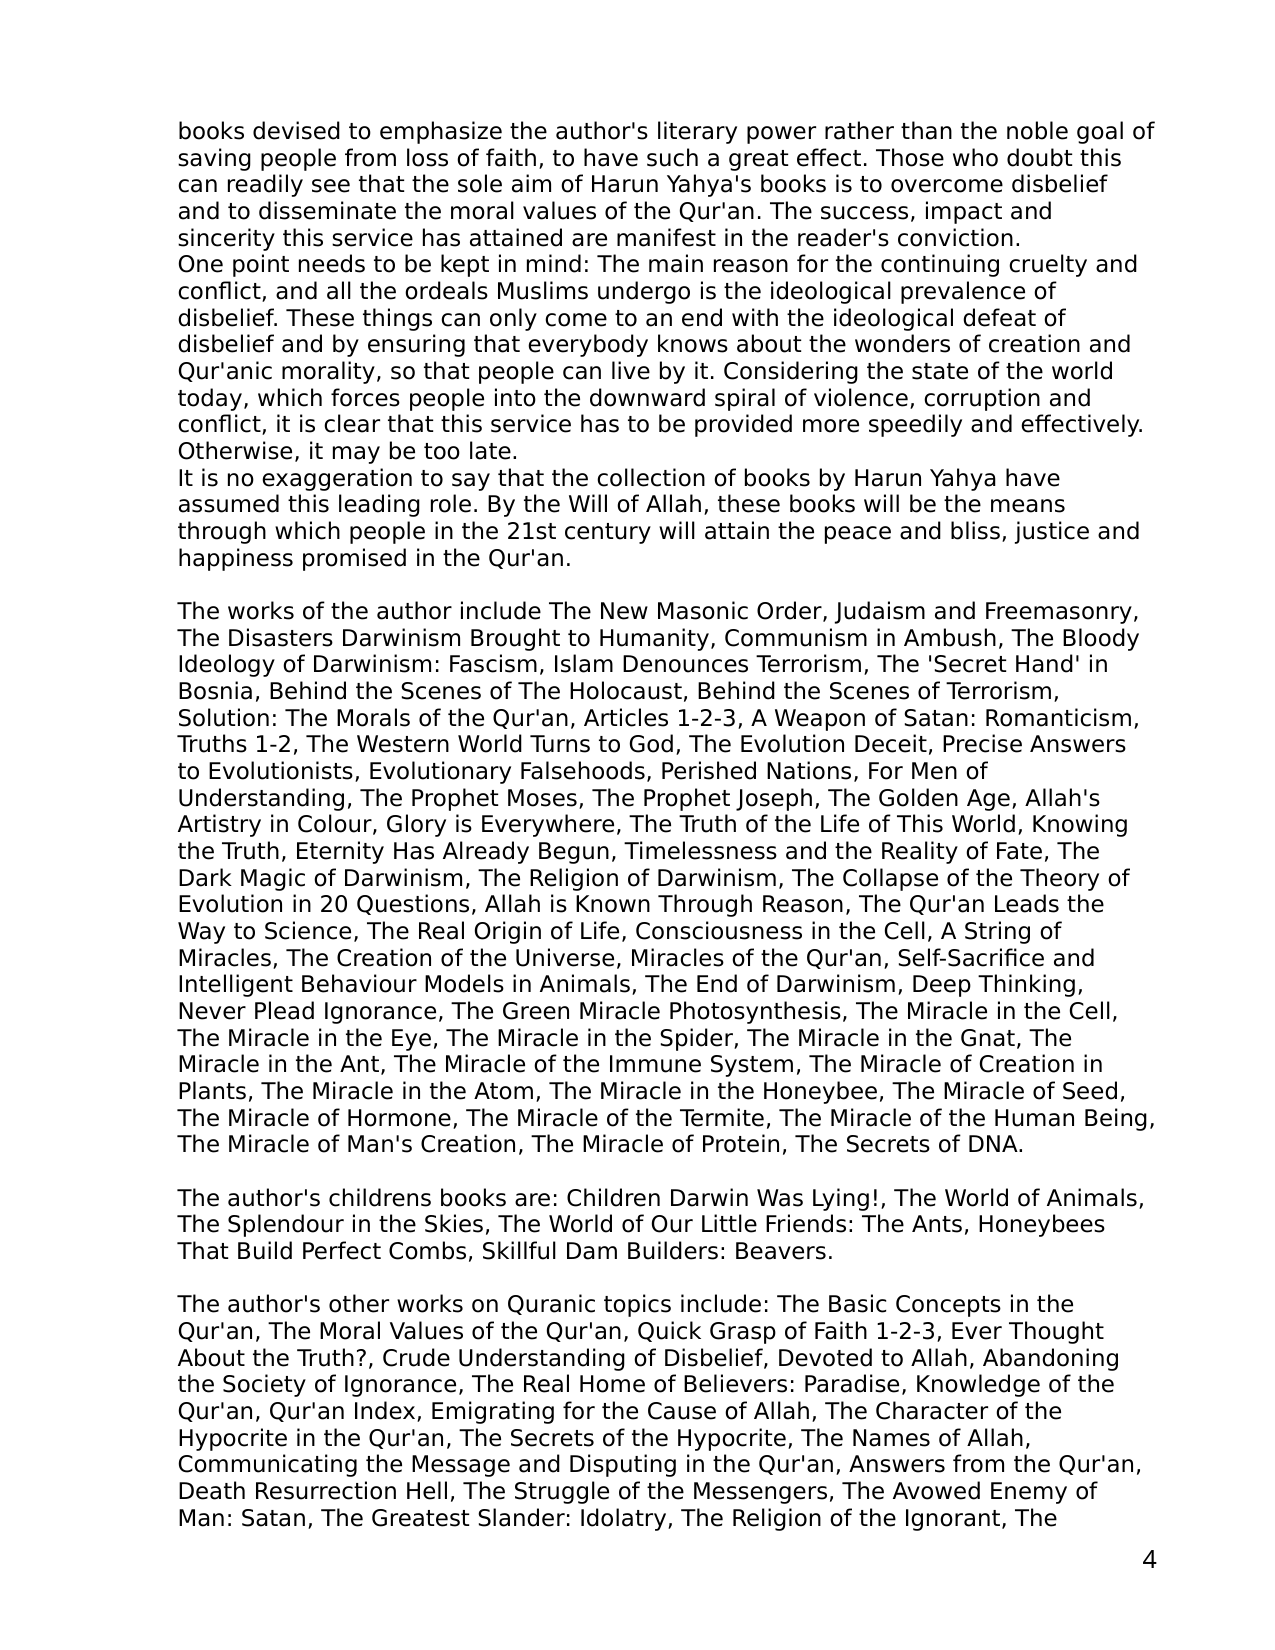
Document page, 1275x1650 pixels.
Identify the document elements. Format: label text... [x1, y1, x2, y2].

text It is no exaggeration to say that the collection of books by Harun Yahya have assumed this leading role. By the Will of Allah, these books will be the means through which people in the 21st century will attain the peace and bliss, justice and happiness promised in the Qur'an. [177, 465, 1157, 571]
text The author's childrens books are: Children Darwin Was Lying!, The World of Animals, The Splendour in the Skies, The World of Our Little Friends: The Ants, Honeybees That Build Perfect Combs, Skillful Dam Builders: Beavers. [177, 1185, 1157, 1265]
text The author's other works on Quranic topics include: The Basic Concepts in the Qur'an, The Moral Values of the Qur'an, Quick Grasp of Faith 1-2-3, Ever Thought About the Truth?, Crude Understanding of Disbelief, Devoted to Allah, Abandoning the Society of Ignorance, The Real Home of Believers: Paradise, Knowledge of the Qur'an, Qur'an Index, Emigrating for the Cause of Allah, The Character of the Hypocrite in the Qur'an, The Secrets of the Hypocrite, The Names of Allah, Communicating the Message and Disputing in the Qur'an, Answers from the Qur'an, Death Resurrection Hell, The Struggle of the Messengers, The Avowed Enemy of Man: Satan, The Greatest Slander: Idolatry, The Religion of the Ignorant, The [177, 1291, 1157, 1531]
text The works of the author include The New Masonic Order, Judaism and Freemasonry, The Disasters Darwinism Brought to Humanity, Communism in Ambush, The Bloody Ideology of Darwinism: Fascism, Islam Denounces Terrorism, The 'Secret Hand' in Bosnia, Behind the Scenes of The Holocaust, Behind the Scenes of Terrorism, Solution: The Morals of the Qur'an, Articles 1-2-3, A Weapon of Satan: Romanticism, Truths 1-2, The Western World Turns to God, The Evolution Deceit, Precise Answers to Evolutionists, Evolutionary Falsehoods, Perished Nations, For Men of Understanding, The Prophet Moses, The Prophet Joseph, The Golden Age, Allah's Artistry in Colour, Glory is Everywhere, The Truth of the Life of This World, Knowing the Truth, Eternity Has Already Begun, Timelessness and the Reality of Fate, The Dark Magic of Darwinism, The Religion of Darwinism, The Collapse of the Theory of Evolution in 20 Questions, Allah is Known Through Reason, The Qur'an Leads the Way to Science, The Real Origin of Life, Consciousness in the Cell, A String of Miracles, The Creation of the Universe, Miracles of the Qur'an, Self-Sacrifice and Intelligent Behaviour Models in Animals, The End of Darwinism, Deep Thinking, Never Plead Ignorance, The Green Miracle Photosynthesis, The Miracle in the Cell, The Miracle in the Eye, The Miracle in the Spider, The Miracle in the Gnat, The Miracle in the Ant, The Miracle of the Immune System, The Miracle of Creation in Plants, The Miracle in the Atom, The Miracle in the Honeybee, The Miracle of Seed, The Miracle of Hormone, The Miracle of the Termite, The Miracle of the Human Being, The Miracle of Man's Creation, The Miracle of Protein, The Secrets of DNA. [177, 598, 1157, 1158]
text One point needs to be kept in mind: The main reason for the continuing cruelty and conflict, and all the ordeals Muslims undergo is the ideological prevalence of disbelief. These things can only come to an end with the ideological defeat of disbelief and by ensuring that everybody knows about the wonders of creation and Qur'anic morality, so that people can live by it. Considering the state of the world today, which forces people into the downward spiral of violence, corruption and conflict, it is clear that this service has to be provided more speedily and effectively. Otherwise, it may be too late. [177, 251, 1157, 465]
text books devised to emphasize the author's literary power rather than the noble goal of saving people from loss of faith, to have such a great effect. Those who doubt this can readily see that the sole aim of Harun Yahya's books is to overcome disbelief and to disseminate the moral values of the Qur'an. The success, impact and sincerity this service has attained are manifest in the reader's conviction. [177, 118, 1157, 251]
